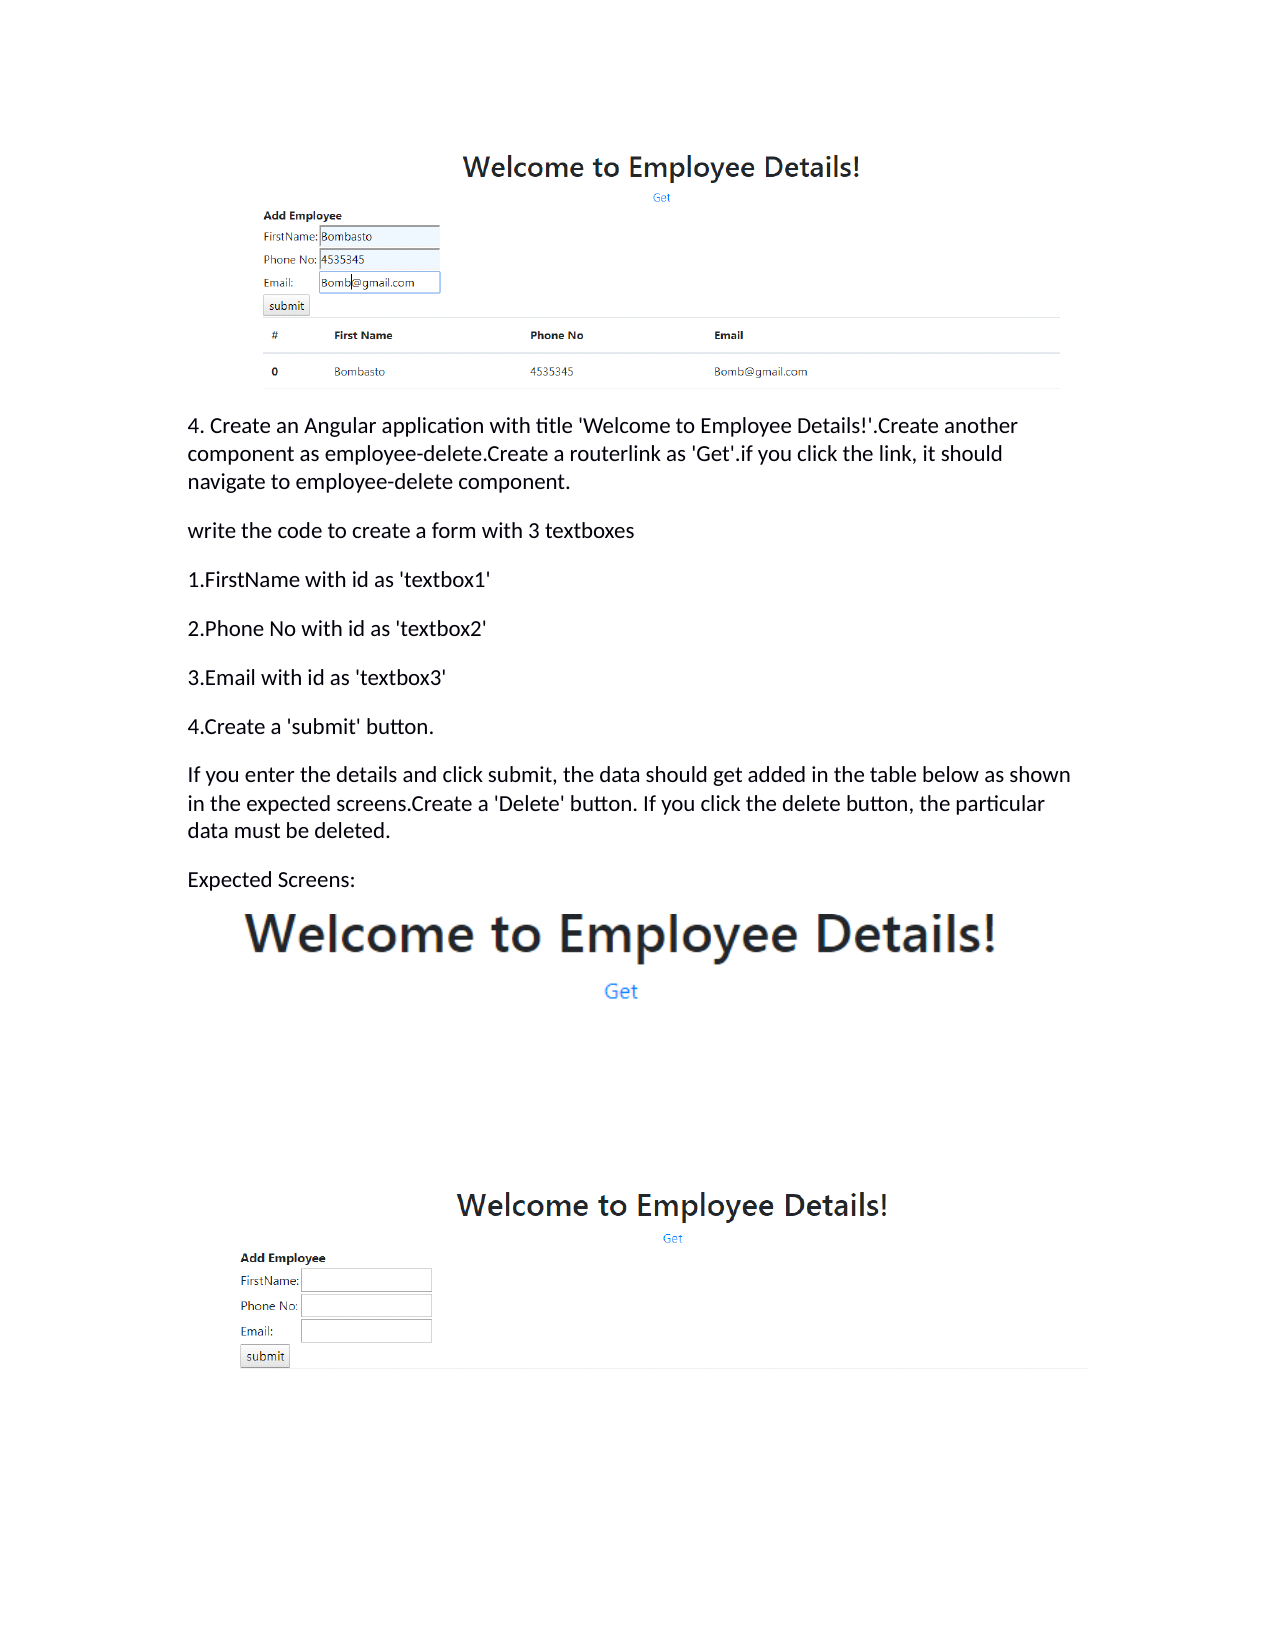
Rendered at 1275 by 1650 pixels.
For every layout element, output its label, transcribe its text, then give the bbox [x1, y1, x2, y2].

text 2.Phone No with id as 'textbox2' [187, 614, 1087, 642]
text 1.FirstName with id as 'textbox1' [187, 565, 1087, 593]
text write the code to create a form with 3 textboxes [187, 516, 1087, 544]
text If you enter the details and click submit, the data should get added in the table below as shown in the expected screens.Create a 'Delete' button. If you click the delete button, the particular data must be deleted. [187, 761, 1087, 845]
text Expected Screens: [187, 866, 1087, 893]
text 4.Create a 'submit' button. [187, 712, 1087, 740]
text 3.Email with id as 'textbox3' [187, 663, 1087, 691]
text 4. Create an Angular application with title 'Welcome to Employee Details!'.Create another component as employee-delete.Create a routerlink as 'Get'.if you click the link, it should navigate to employee-delete component. [187, 411, 1087, 496]
